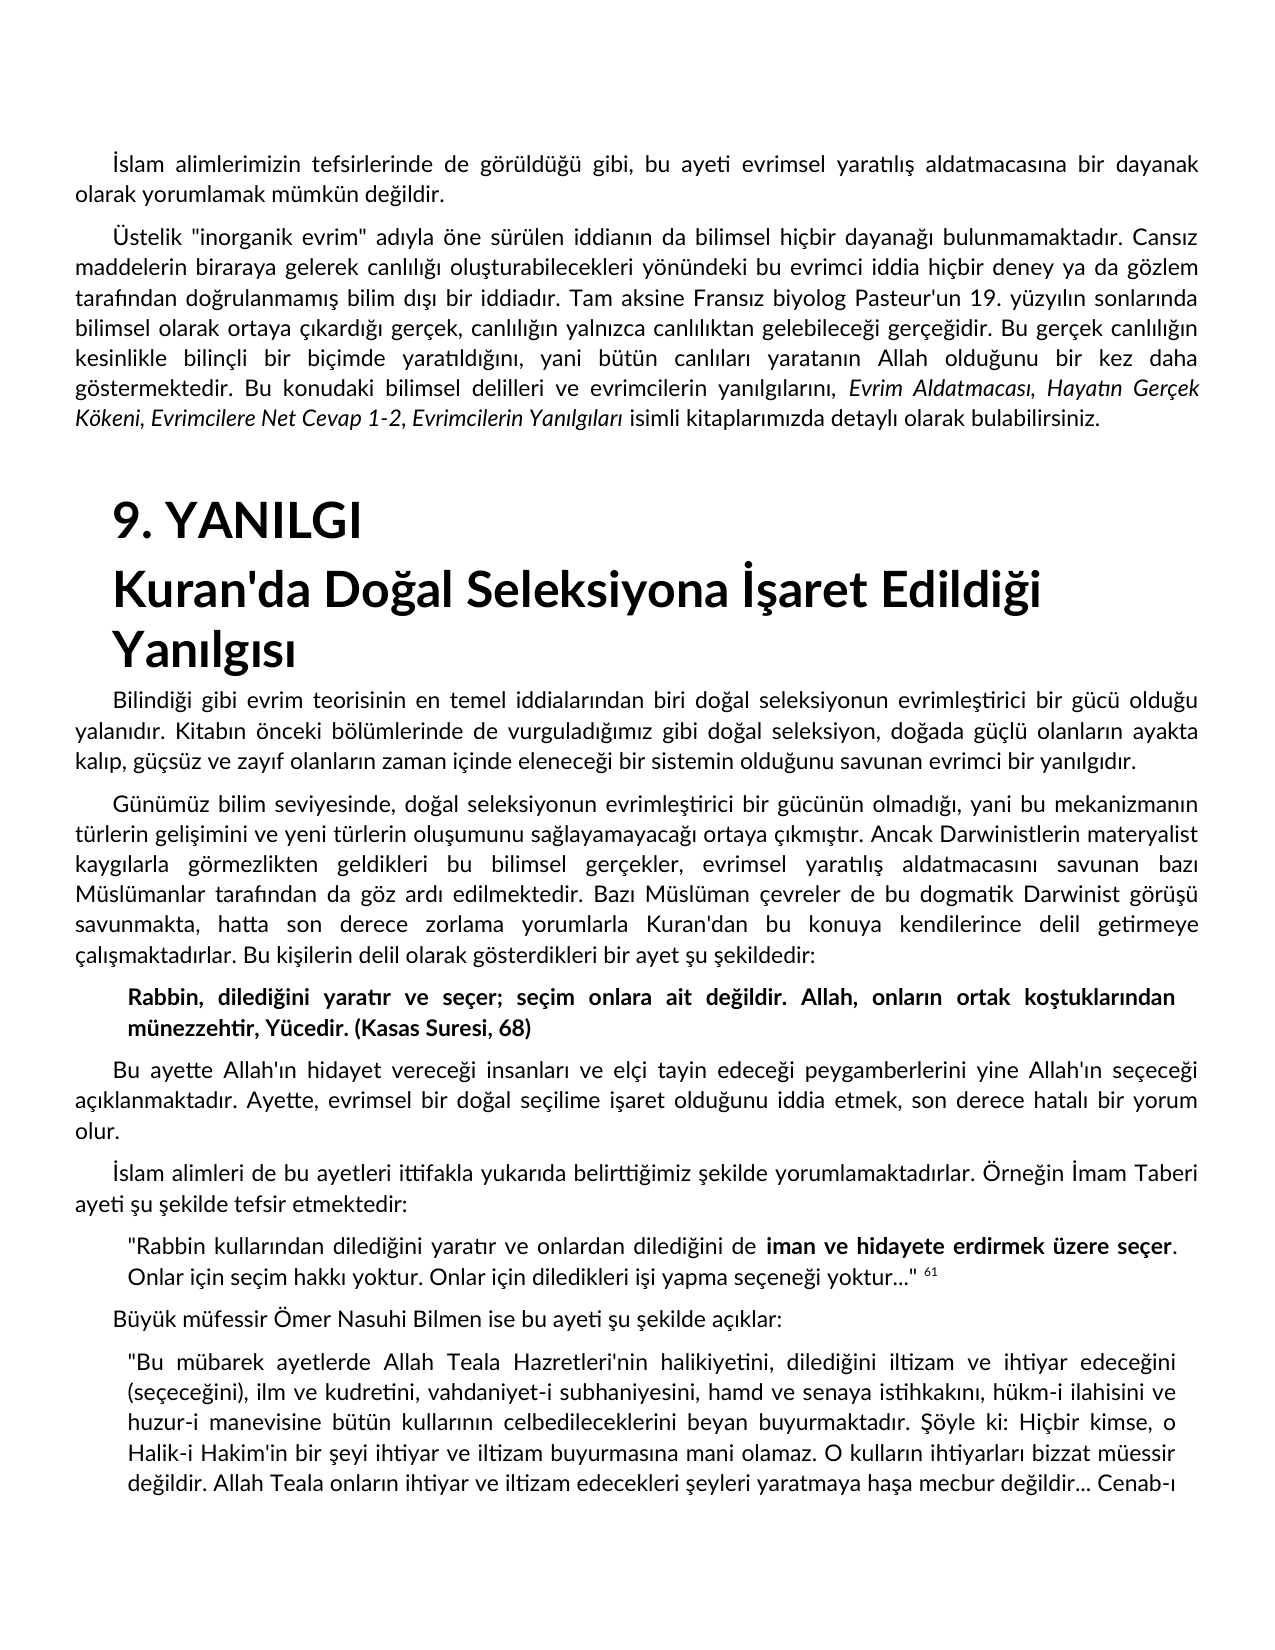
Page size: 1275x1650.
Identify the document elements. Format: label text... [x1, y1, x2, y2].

subtitle 9. YANILGI [112, 489, 1200, 549]
text "Rabbin kullarından dilediğini yaratır ve onlardan dilediğini de iman ve hidayete erdirmek üzere seçer. Onlar için seçim hakkı yoktur. Onlar için diledikleri işi yapma seçeneği yoktur..." 61 [127, 1232, 1177, 1290]
text "Bu mübarek ayetlerde Allah Teala Hazretleri'nin halikiyetini, dilediğini iltizam ve ihtiyar edeceğini (seçeceğini), ilm ve kudretini, vahdaniyet-i subhaniyesini, hamd ve senaya istihkakını, hükm-i ilahisini ve huzur-i manevisine bütün kullarının celbedileceklerini beyan buyurmaktadır. Şöyle ki: Hiçbir kimse, o Halik-i Hakim'in bir şeyi ihtiyar ve iltizam buyurmasına mani olamaz. O kulların ihtiyarları bizzat müessir değildir. Allah Teala onların ihtiyar ve iltizam edecekleri şeyleri yaratmaya haşa mecbur değildir... Cenab-ı [127, 1348, 1177, 1496]
text İslam alimlerimizin tefsirlerinde de görüldüğü gibi, bu ayeti evrimsel yaratılış aldatmacasına bir dayanak olarak yorumlamak mümkün değildir. [75, 150, 1200, 208]
text Rabbin, dilediğini yaratır ve seçer; seçim onlara ait değildir. Allah, onların ortak koştuklarından münezzehtir, Yücedir. (Kasas Suresi, 68) [127, 983, 1177, 1041]
text Bilindiği gibi evrim teorisinin en temel iddialarından biri doğal seleksiyonun evrimleştirici bir gücü olduğu yalanıdır. Kitabın önceki bölümlerinde de vurguladığımız gibi doğal seleksiyon, doğada güçlü olanların ayakta kalıp, güçsüz ve zayıf olanların zaman içinde eleneceği bir sistemin olduğunu savunan evrimci bir yanılgıdır. [75, 686, 1200, 774]
text Üstelik "inorganik evrim" adıyla öne sürülen iddianın da bilimsel hiçbir dayanağı bulunmamaktadır. Cansız maddelerin biraraya gelerek canlılığı oluşturabilecekleri yönündeki bu evrimci iddia hiçbir deney ya da gözlem tarafından doğrulanmamış bilim dışı bir iddiadır. Tam aksine Fransız biyolog Pasteur'un 19. yüzyılın sonlarında bilimsel olarak ortaya çıkardığı gerçek, canlılığın yalnızca canlılıktan gelebileceği gerçeğidir. Bu gerçek canlılığın kesinlikle bilinçli bir biçimde yaratıldığını, yani bütün canlıları yaratanın Allah olduğunu bir kez daha göstermektedir. Bu konudaki bilimsel delilleri ve evrimcilerin yanılgılarını, Evrim Aldatmacası, Hayatın Gerçek Kökeni, Evrimcilere Net Cevap 1-2, Evrimcilerin Yanılgıları isimli kitaplarımızda detaylı olarak bulabilirsiniz. [75, 223, 1200, 432]
text İslam alimleri de bu ayetleri ittifakla yukarıda belirttiğimiz şekilde yorumlamaktadırlar. Örneğin İmam Taberi ayeti şu şekilde tefsir etmektedir: [75, 1159, 1200, 1217]
subtitle Kuran'da Doğal Seleksiyona İşaret Edildiği Yanılgısı [112, 558, 1200, 678]
text Günümüz bilim seviyesinde, doğal seleksiyonun evrimleştirici bir gücünün olmadığı, yani bu mekanizmanın türlerin gelişimini ve yeni türlerin oluşumunu sağlayamayacağı ortaya çıkmıştır. Ancak Darwinistlerin materyalist kaygılarla görmezlikten geldikleri bu bilimsel gerçekler, evrimsel yaratılış aldatmacasını savunan bazı Müslümanlar tarafından da göz ardı edilmektedir. Bazı Müslüman çevreler de bu dogmatik Darwinist görüşü savunmakta, hatta son derece zorlama yorumlarla Kuran'dan bu konuya kendilerince delil getirmeye çalışmaktadırlar. Bu kişilerin delil olarak gösterdikleri bir ayet şu şekildedir: [75, 789, 1200, 968]
text Bu ayette Allah'ın hidayet vereceği insanları ve elçi tayin edeceği peygamberlerini yine Allah'ın seçeceği açıklanmaktadır. Ayette, evrimsel bir doğal seçilime işaret olduğunu iddia etmek, son derece hatalı bir yorum olur. [75, 1056, 1200, 1144]
text Büyük müfessir Ömer Nasuhi Bilmen ise bu ayeti şu şekilde açıklar: [75, 1305, 1200, 1332]
